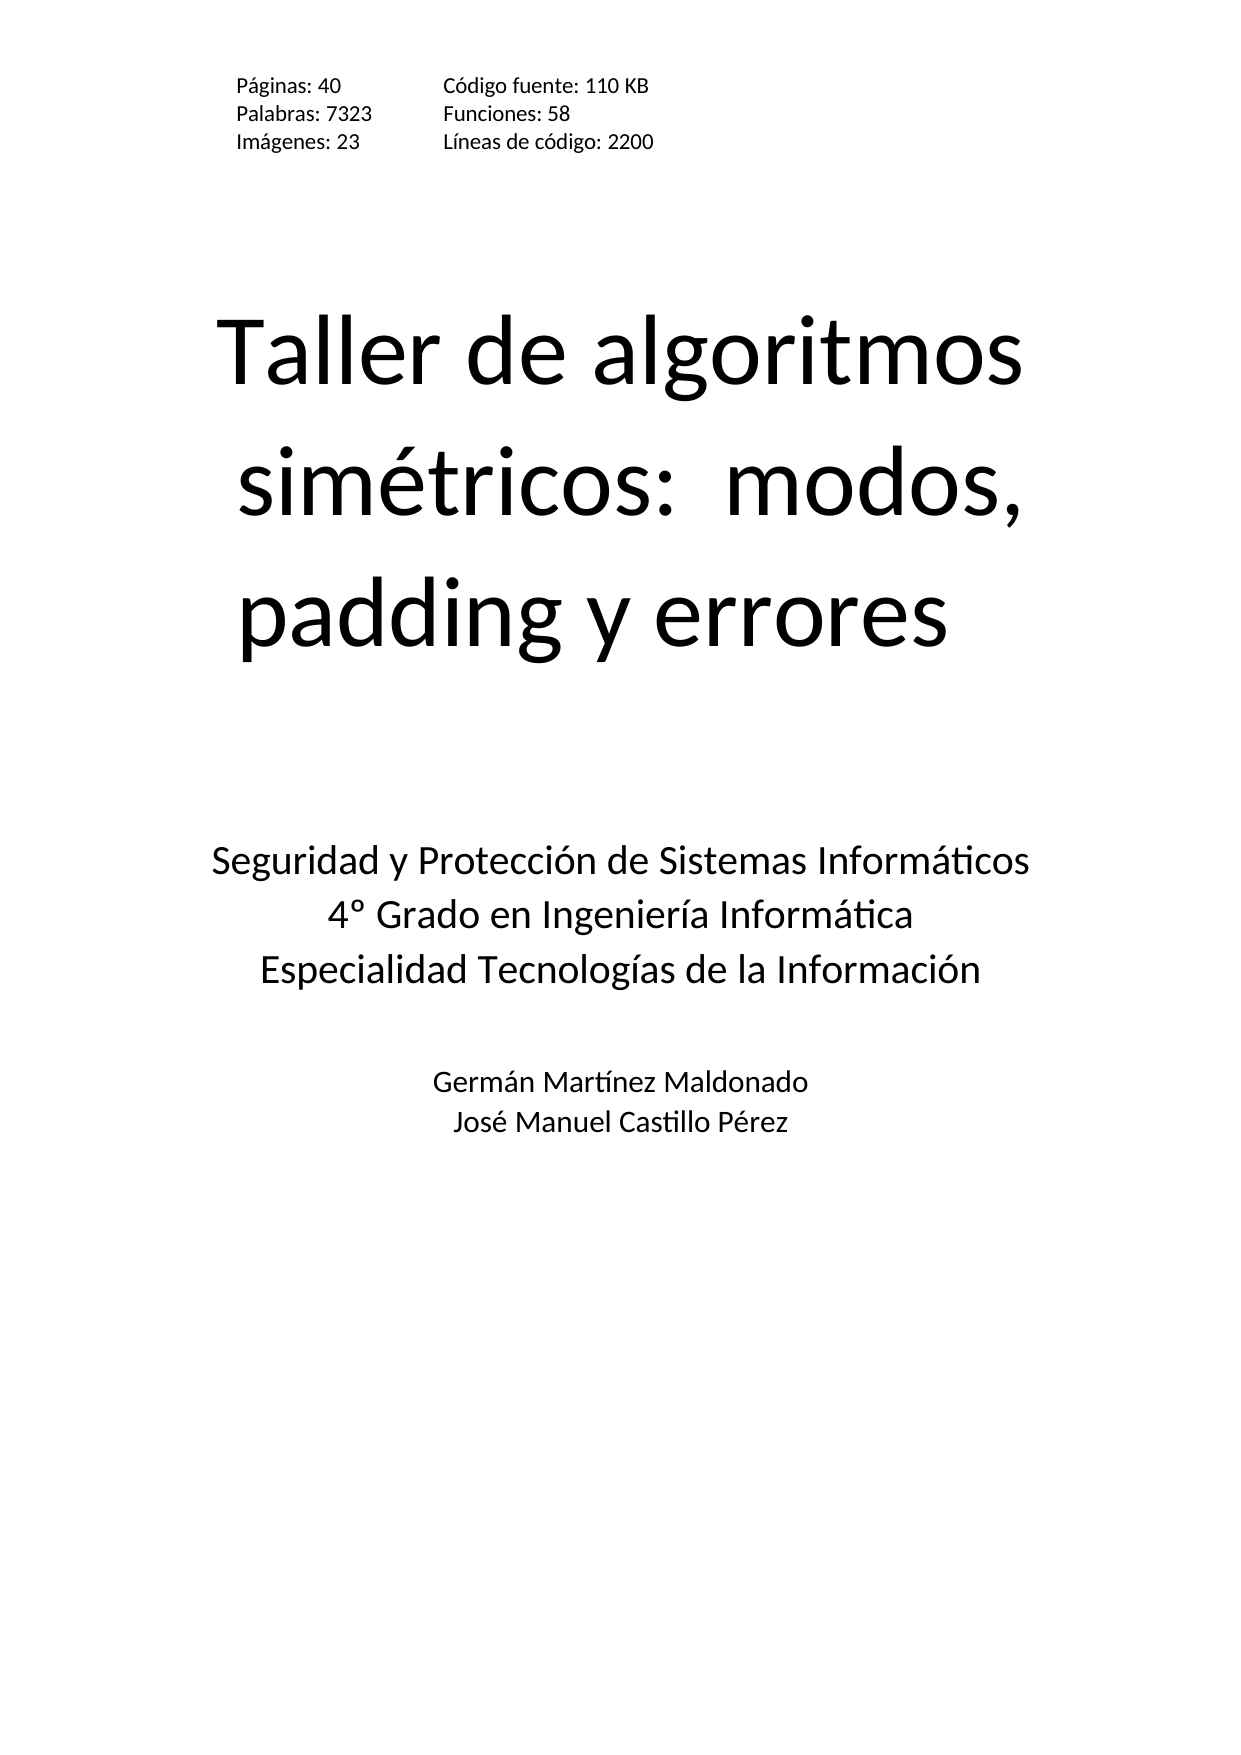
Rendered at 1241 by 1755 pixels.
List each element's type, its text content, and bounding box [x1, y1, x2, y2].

text Seguridad y Protección de Sistemas Informáticos 4º Grado en Ingeniería Informática [209, 834, 1032, 939]
text Especialidad Tecnologías de la Información [175, 943, 1066, 994]
text Taller de algoritmos simétricos: modos, padding y errores [216, 288, 1025, 671]
text Germán Martínez Maldonado José Manuel Castillo Pérez [432, 1062, 809, 1141]
text Imágenes: 23 Líneas de código: 2200 [236, 127, 1066, 156]
text Páginas: 40 Código fuente: 110 KB [236, 71, 1066, 99]
text Palabras: 7323 Funciones: 58 [236, 99, 1066, 127]
